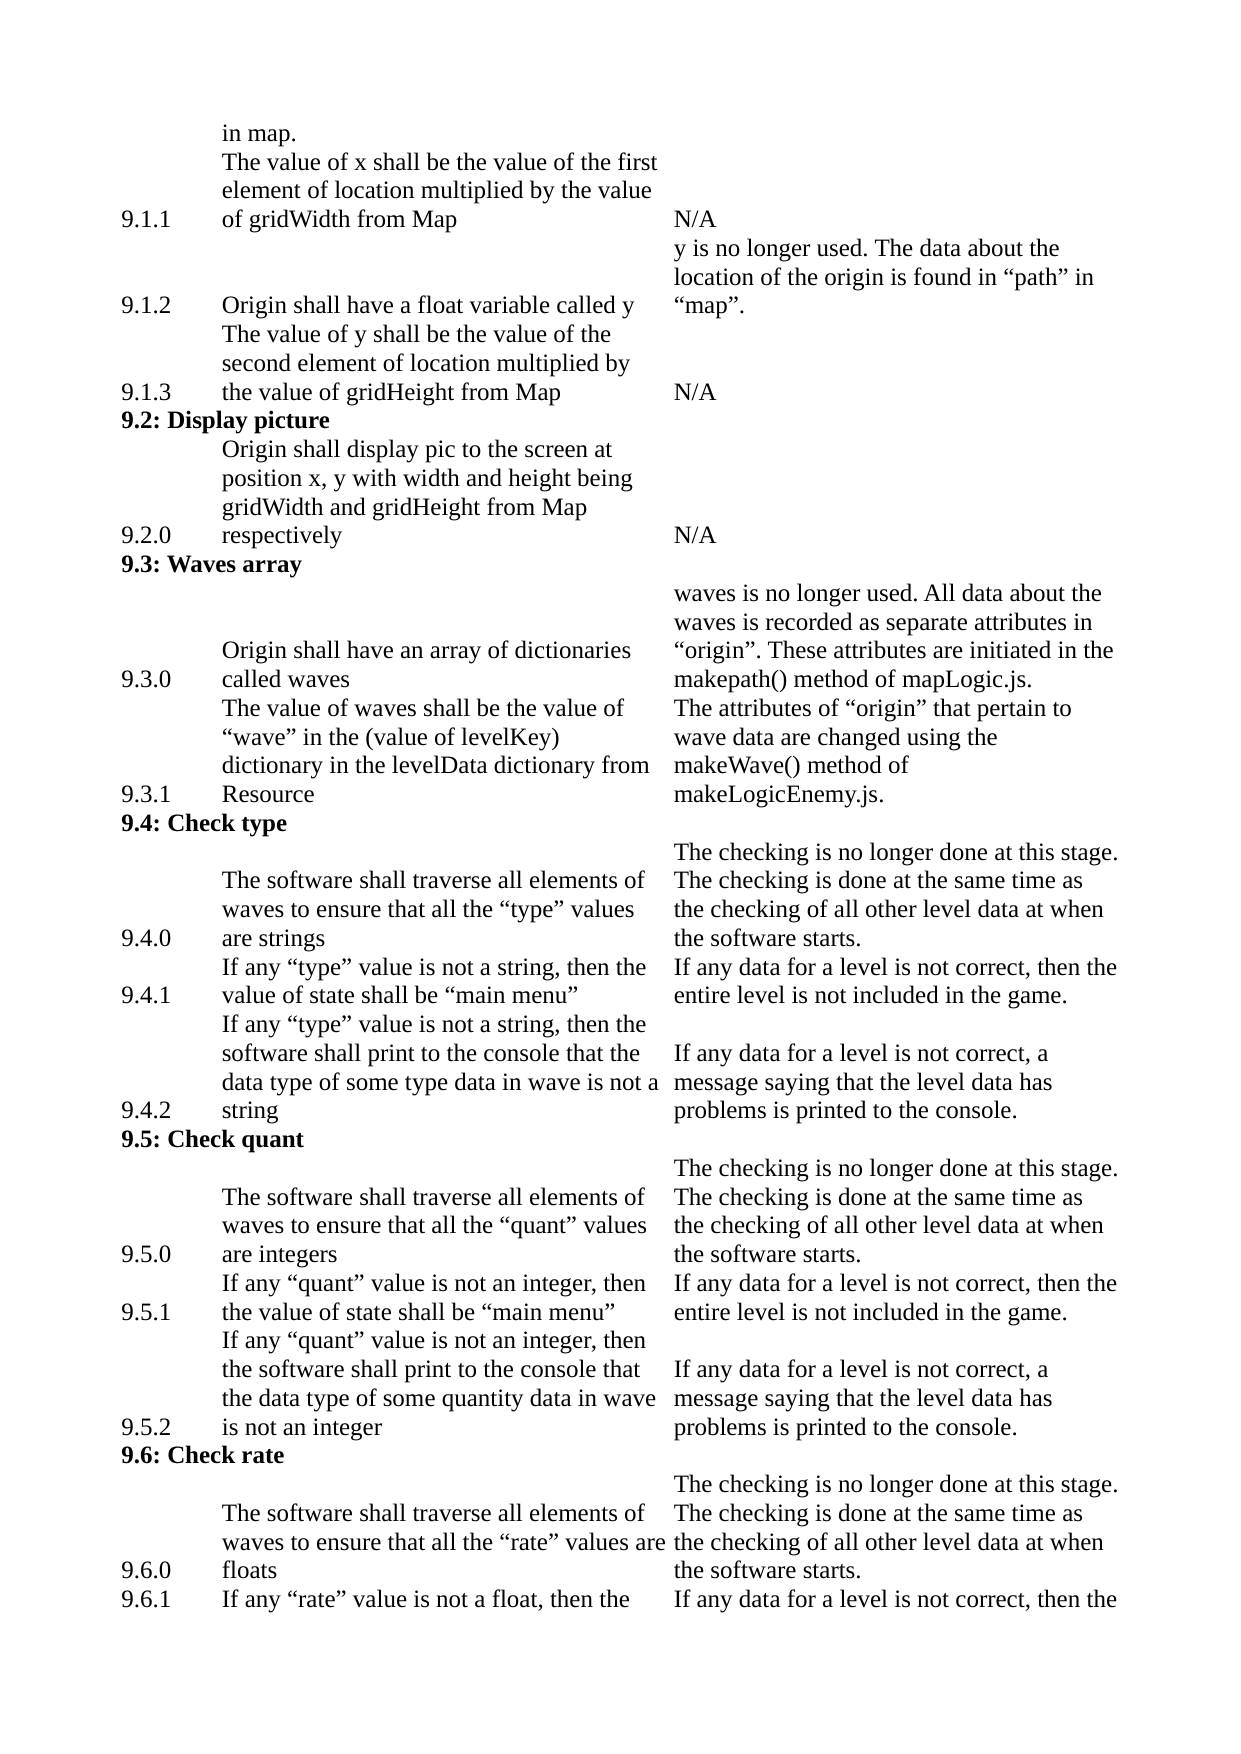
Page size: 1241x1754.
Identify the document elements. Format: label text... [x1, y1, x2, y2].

table_cell If any data for a level is not correct, a message saying that the level data has problems is printed to the console. [670, 1326, 1122, 1441]
table_cell If any “type” value is not a string, then the software shall print to the console that the data type of some type data in wave is not a string [219, 1009, 670, 1124]
table_cell 9.5.1 [118, 1268, 218, 1326]
table_cell The checking is no longer done at this stage. The checking is done at the same time as the checking of all other level data at when the software starts. [670, 1153, 1122, 1268]
table_cell The value of waves shall be the value of “wave” in the (value of levelKey) dictionary in the levelData dictionary from Resource [219, 693, 670, 808]
table_cell The software shall traverse all elements of waves to ensure that all the “type” values are strings [219, 837, 670, 952]
table_cell The software shall traverse all elements of waves to ensure that all the “rate” values are floats [219, 1469, 670, 1584]
table_cell 9.2.0 [118, 434, 218, 549]
table_cell 9.4.0 [118, 837, 218, 952]
table_cell The attributes of “origin” that pertain to wave data are changed using the makeWave() method of makeLogicEnemy.js. [670, 693, 1122, 808]
table_cell Origin shall have an array of dictionaries called waves [219, 578, 670, 693]
table_cell 9.1.1 [118, 147, 218, 233]
table_cell 9.3.0 [118, 578, 218, 693]
table_cell 9.5: Check quant [118, 1124, 1122, 1153]
table_cell The software shall traverse all elements of waves to ensure that all the “quant” values are integers [219, 1153, 670, 1268]
table_cell [670, 118, 1122, 147]
table_cell If any “quant” value is not an integer, then the value of state shall be “main menu” [219, 1268, 670, 1326]
table_cell Origin shall have a float variable called y [219, 233, 670, 319]
table_cell 9.4.1 [118, 952, 218, 1009]
table_cell If any data for a level is not correct, then the entire level is not included in the game. [670, 952, 1122, 1009]
table_cell 9.4: Check type [118, 808, 1122, 837]
table_cell 9.1.3 [118, 319, 218, 406]
table_cell The value of x shall be the value of the first element of location multiplied by the value of gridWidth from Map [219, 147, 670, 233]
table_cell [118, 118, 218, 147]
table_cell 9.6: Check rate [118, 1441, 1122, 1469]
table_cell The checking is no longer done at this stage. The checking is done at the same time as the checking of all other level data at when the software starts. [670, 837, 1122, 952]
table_cell If any “type” value is not a string, then the value of state shall be “main menu” [219, 952, 670, 1009]
table_cell y is no longer used. The data about the location of the origin is found in “path” in “map”. [670, 233, 1122, 319]
table_cell 9.3: Waves array [118, 549, 1122, 578]
table_cell in map. [219, 118, 670, 147]
table_cell Origin shall display pic to the screen at position x, y with width and height being gridWidth and gridHeight from Map respectively [219, 434, 670, 549]
table_cell 9.6.1 [118, 1584, 218, 1613]
table_cell 9.5.0 [118, 1153, 218, 1268]
table_cell N/A [670, 319, 1122, 406]
table_cell The value of y shall be the value of the second element of location multiplied by the value of gridHeight from Map [219, 319, 670, 406]
table_cell If any “rate” value is not a float, then the [219, 1584, 670, 1613]
table_cell N/A [670, 147, 1122, 233]
table_cell 9.5.2 [118, 1326, 218, 1441]
table_cell 9.2: Display picture [118, 406, 1122, 434]
table_cell If any data for a level is not correct, a message saying that the level data has problems is printed to the console. [670, 1009, 1122, 1124]
table_cell waves is no longer used. All data about the waves is recorded as separate attributes in “origin”. These attributes are initiated in the makepath() method of mapLogic.js. [670, 578, 1122, 693]
table_cell 9.3.1 [118, 693, 218, 808]
table_cell The checking is no longer done at this stage. The checking is done at the same time as the checking of all other level data at when the software starts. [670, 1469, 1122, 1584]
table_cell 9.4.2 [118, 1009, 218, 1124]
table_cell If any “quant” value is not an integer, then the software shall print to the console that the data type of some quantity data in wave is not an integer [219, 1326, 670, 1441]
table_cell If any data for a level is not correct, then the [670, 1584, 1122, 1613]
table_cell 9.6.0 [118, 1469, 218, 1584]
table_cell If any data for a level is not correct, then the entire level is not included in the game. [670, 1268, 1122, 1326]
table_cell N/A [670, 434, 1122, 549]
table_cell 9.1.2 [118, 233, 218, 319]
